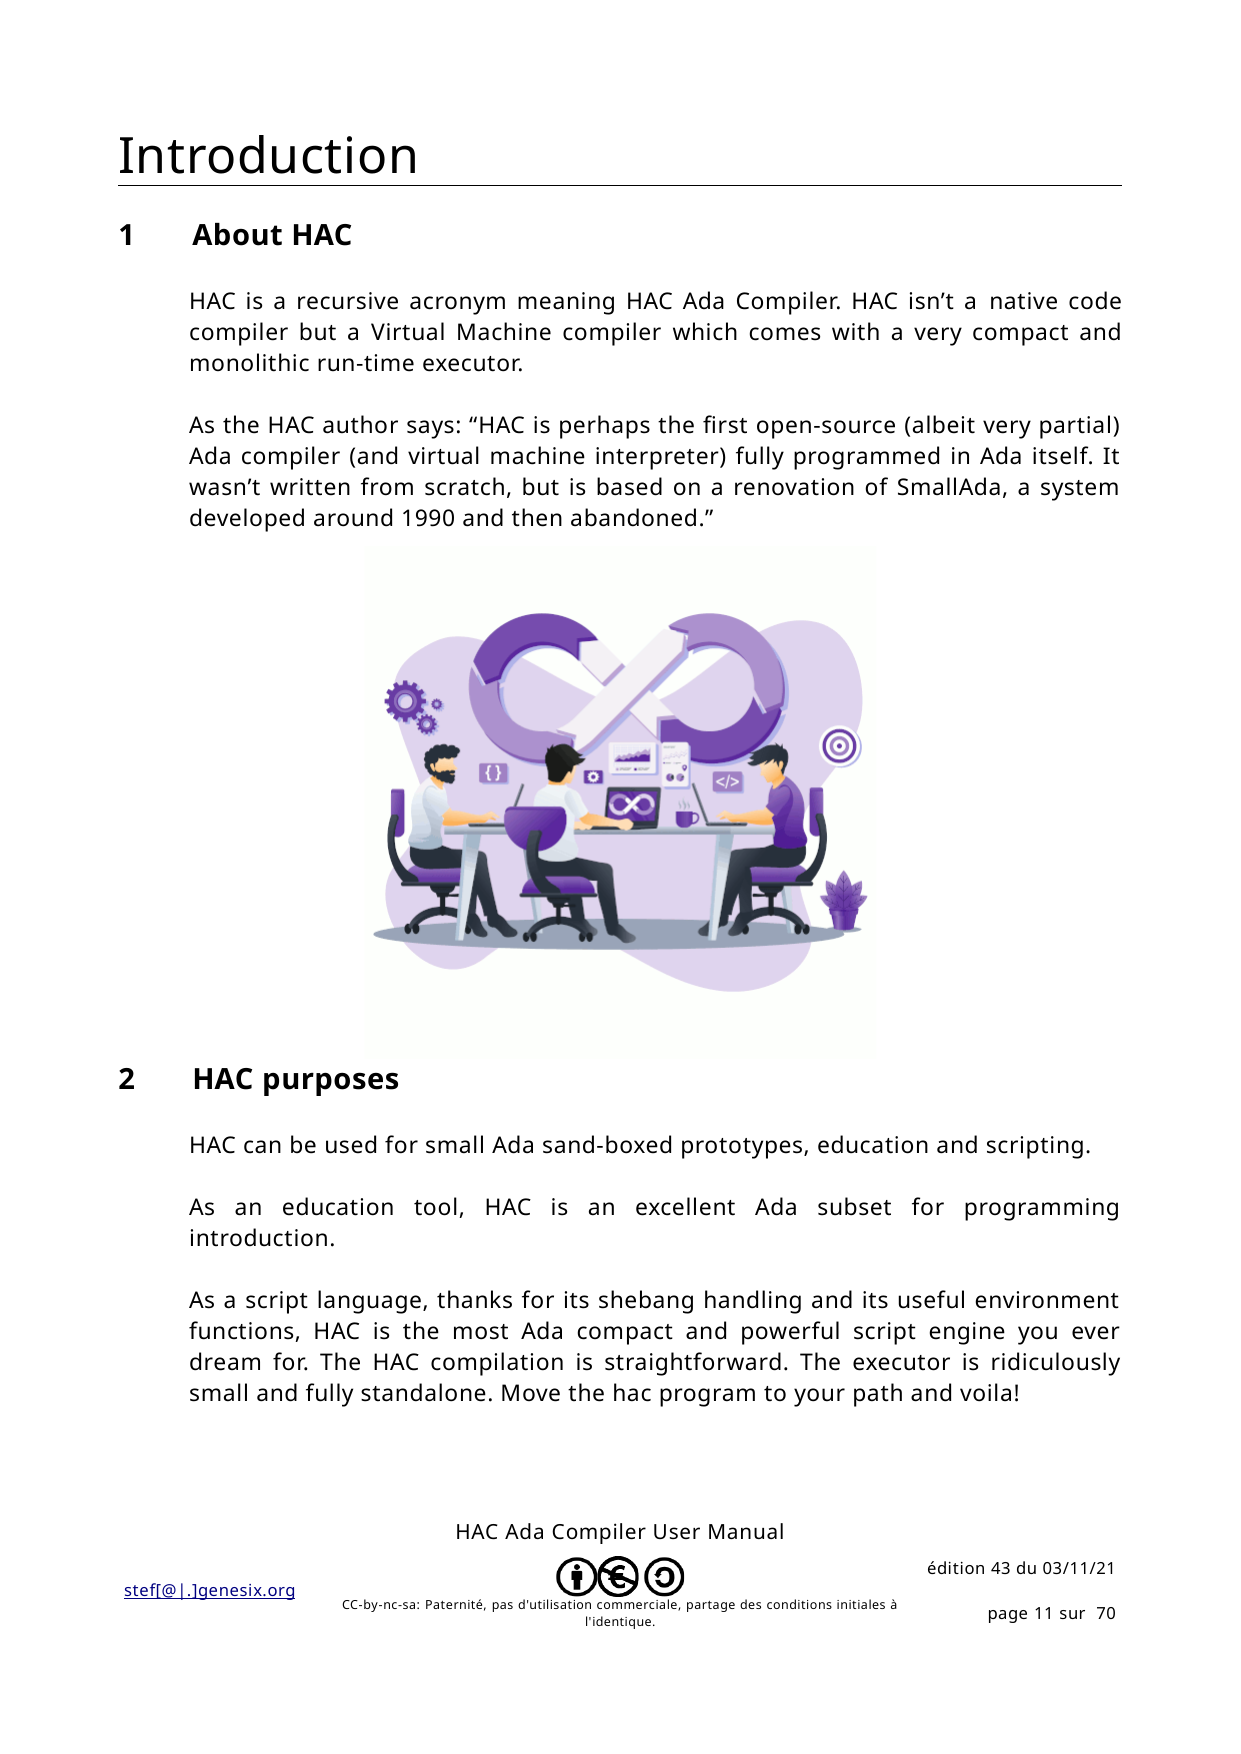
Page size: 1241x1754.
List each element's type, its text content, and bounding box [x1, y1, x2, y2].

subtitle About HAC [118, 214, 1122, 254]
text HAC is a recursive acronym meaning HAC Ada Compiler. HAC isn’t a native code compiler but a Virtual Machine compiler which comes with a very compact and monolithic run-time executor. [189, 285, 1122, 378]
subtitle Introduction [118, 118, 1122, 185]
subtitle HAC purposes [118, 563, 1122, 1098]
text As a script language, thanks for its shebang handling and its useful environment functions, HAC is the most Ada compact and powerful script engine you ever dream for. The HAC compilation is straightforward. The executor is ridiculously small and fully standalone. Move the hac program to your path and voila! [189, 1284, 1122, 1408]
text HAC can be used for small Ada sand-boxed prototypes, education and scripting. [189, 1129, 1122, 1160]
picture [643, 1556, 685, 1597]
picture [364, 546, 877, 1059]
text As an education tool, HAC is an excellent Ada subset for programming introduction. [189, 1191, 1122, 1253]
picture [555, 1556, 639, 1597]
text As the HAC author says: “HAC is perhaps the first open-source (albeit very partial) Ada compiler (and virtual machine interpreter) fully programmed in Ada itself. It wasn’t written from scratch, but is based on a renovation of SmallAda, a system developed around 1990 and then abandoned.” [189, 409, 1122, 533]
